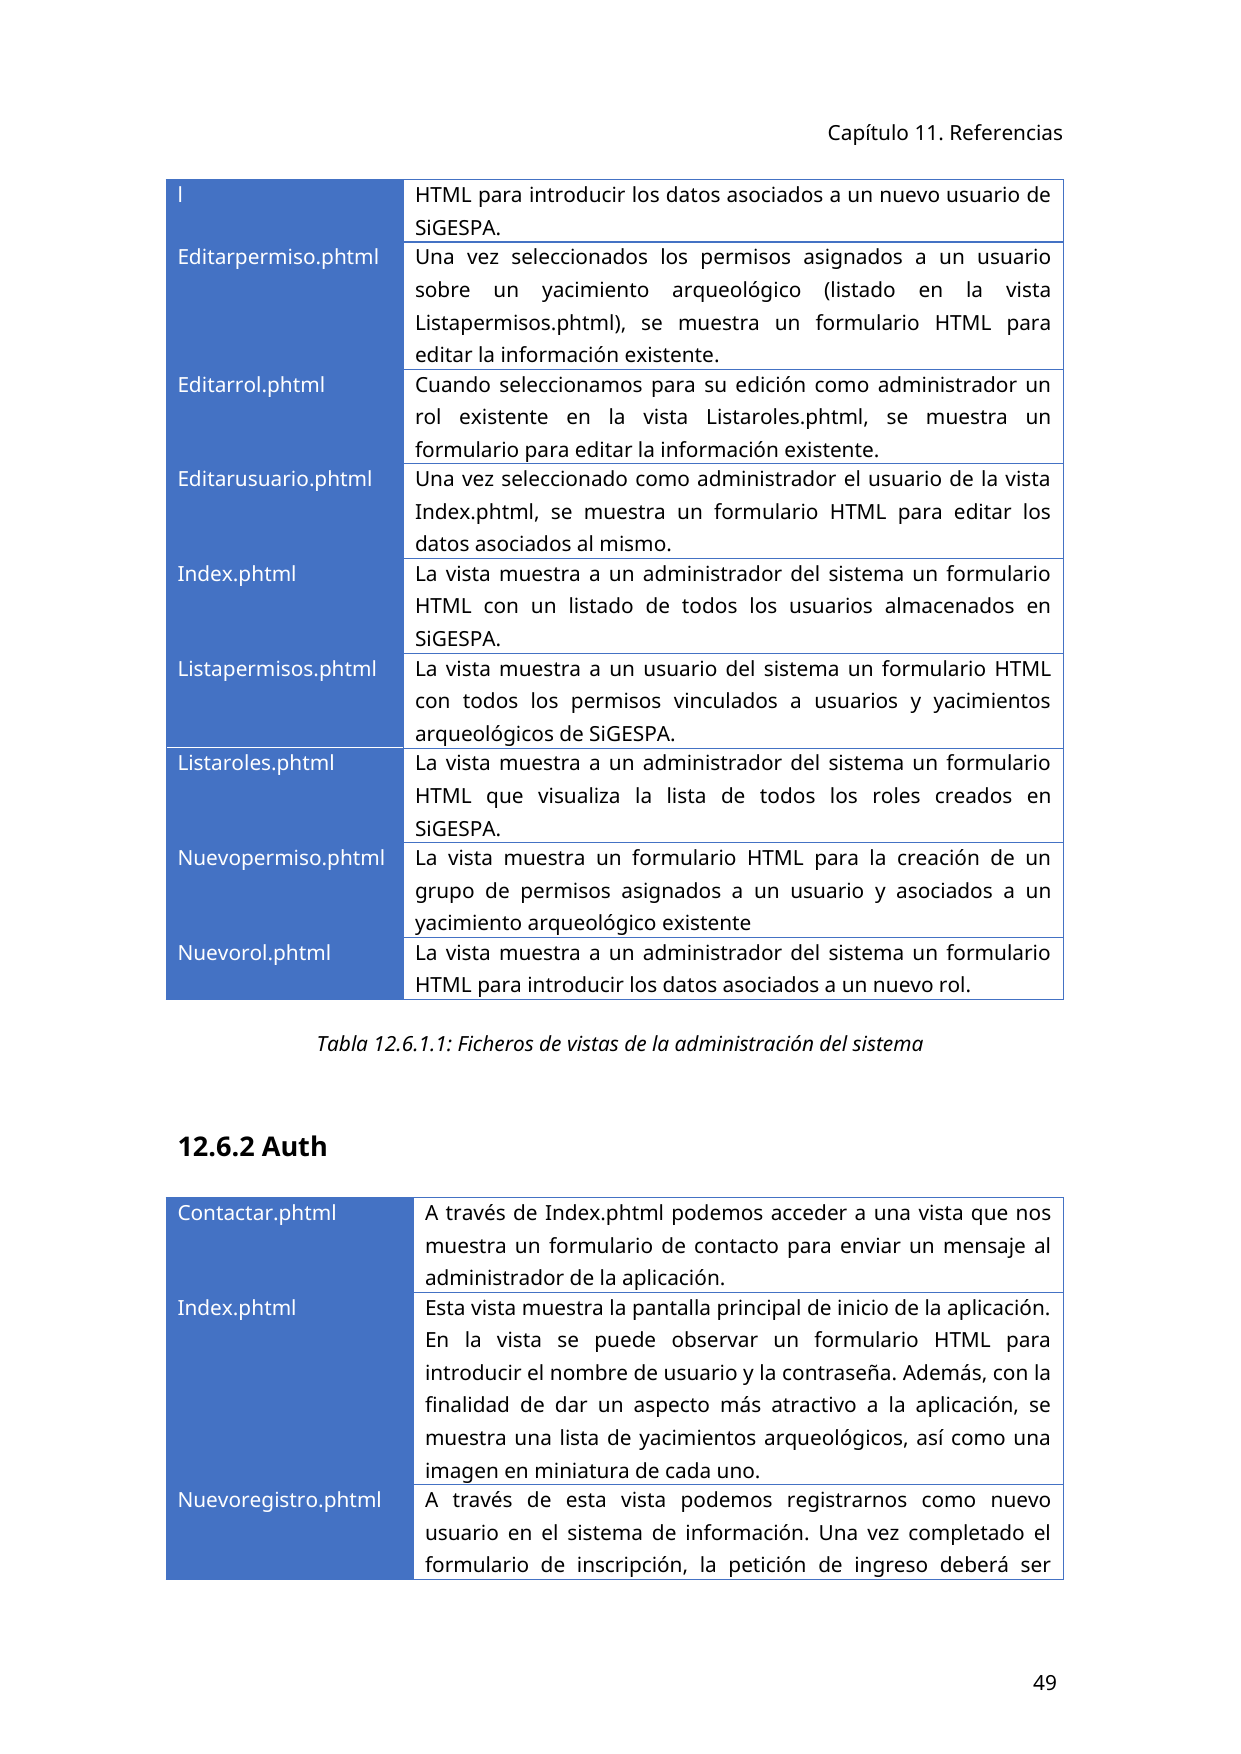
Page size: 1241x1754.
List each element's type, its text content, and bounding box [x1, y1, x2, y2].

table_cell Index.phtml [167, 1293, 413, 1484]
table_cell Editarrol.phtml [167, 370, 403, 463]
table_cell La vista muestra a un usuario del sistema un formulario HTML con todos los permisos vinculados a usuarios y yacimientos arqueológicos de SiGESPA. [404, 654, 1063, 747]
table_header l [167, 180, 403, 241]
table_cell Nuevopermiso.phtml [167, 843, 403, 937]
table_cell Index.phtml [167, 559, 403, 653]
table_cell Esta vista muestra la pantalla principal de inicio de la aplicación. En la vista se puede observar un formulario HTML para introducir el nombre de usuario y la contraseña. Además, con la finalidad de dar un aspecto más atractivo a la aplicación, se muestra una lista de yacimientos arqueológicos, así como una imagen en miniatura de cada uno. [414, 1293, 1063, 1484]
table_cell La vista muestra a un administrador del sistema un formulario HTML con un listado de todos los usuarios almacenados en SiGESPA. [404, 559, 1063, 653]
table_header HTML para introducir los datos asociados a un nuevo usuario de SiGESPA. [404, 180, 1063, 241]
table_cell La vista muestra un formulario HTML para la creación de un grupo de permisos asignados a un usuario y asociados a un yacimiento arqueológico existente [404, 843, 1063, 937]
table_cell Nuevoregistro.phtml [167, 1485, 413, 1579]
table_header A través de Index.phtml podemos acceder a una vista que nos muestra un formulario de contacto para enviar un mensaje al administrador de la aplicación. [414, 1198, 1063, 1292]
table_cell La vista muestra a un administrador del sistema un formulario HTML que visualiza la lista de todos los roles creados en SiGESPA. [404, 749, 1063, 842]
table_header Contactar.phtml [167, 1198, 413, 1292]
table_cell Listaroles.phtml [167, 749, 403, 842]
table_cell Editarpermiso.phtml [167, 243, 403, 369]
table_cell Editarusuario.phtml [167, 464, 403, 558]
text Tabla 12.6.1.1: Ficheros de vistas de la administración del sistema [267, 1029, 973, 1057]
table_cell Una vez seleccionado como administrador el usuario de la vista Index.phtml, se muestra un formulario HTML para editar los datos asociados al mismo. [404, 464, 1063, 558]
table_cell Una vez seleccionados los permisos asignados a un usuario sobre un yacimiento arqueológico (listado en la vista Listapermisos.phtml), se muestra un formulario HTML para editar la información existente. [404, 243, 1063, 369]
table_cell Nuevorol.phtml [167, 938, 403, 999]
table_cell Listapermisos.phtml [167, 654, 403, 747]
table_cell A través de esta vista podemos registrarnos como nuevo usuario en el sistema de información. Una vez completado el formulario de inscripción, la petición de ingreso deberá ser [414, 1485, 1063, 1579]
table_cell Cuando seleccionamos para su edición como administrador un rol existente en la vista Listaroles.phtml, se muestra un formulario para editar la información existente. [404, 370, 1063, 463]
subtitle 12.6.2 Auth [177, 1128, 1063, 1164]
table_cell La vista muestra a un administrador del sistema un formulario HTML para introducir los datos asociados a un nuevo rol. [404, 938, 1063, 999]
